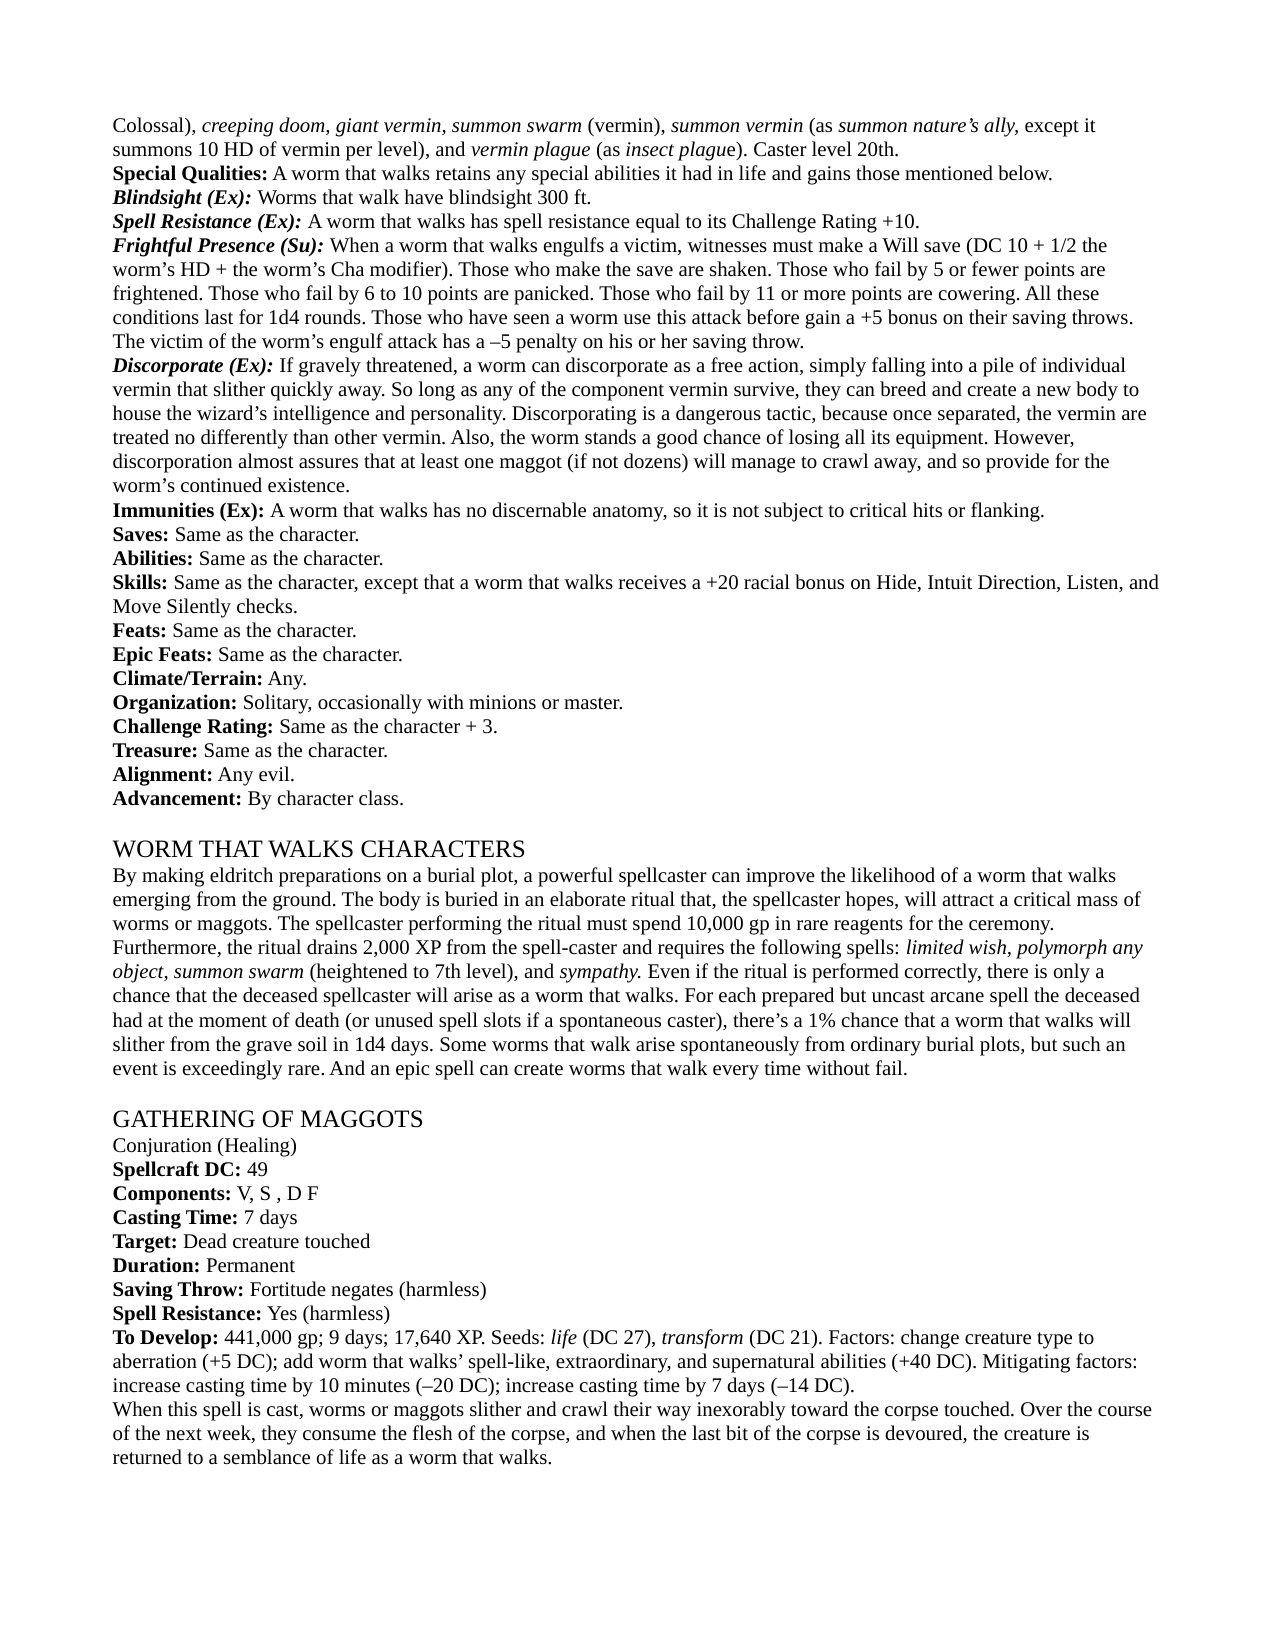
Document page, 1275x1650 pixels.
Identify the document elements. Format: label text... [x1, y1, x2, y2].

text To Develop: 441,000 gp; 9 days; 17,640 XP. Seeds: life (DC 27), transform (DC 21). Factors: change creature type to aberration (+5 DC); add worm that walks’ spell-like, extraordinary, and supernatural abilities (+40 DC). Mitigating factors: increase casting time by 10 minutes (–20 DC); increase casting time by 7 days (–14 DC). [112, 1325, 1162, 1397]
text Abilities: Same as the character. [112, 546, 1162, 570]
text By making eldritch preparations on a burial plot, a powerful spellcaster can improve the likelihood of a worm that walks emerging from the ground. The body is buried in an elaborate ritual that, the spellcaster hopes, will attract a critical mass of worms or maggots. The spellcaster performing the ritual must spend 10,000 gp in rare reagents for the ceremony. Furthermore, the ritual drains 2,000 XP from the spell-caster and requires the following spells: limited wish, polymorph any object, summon swarm (heightened to 7th level), and sympathy. Even if the ritual is performed correctly, there is only a chance that the deceased spellcaster will arise as a worm that walks. For each prepared but uncast arcane spell the deceased had at the moment of death (or unused spell slots if a spontaneous caster), there’s a 1% chance that a worm that walks will slither from the grave soil in 1d4 days. Some worms that walk arise spontaneously from ordinary burial plots, but such an event is exceedingly rare. And an epic spell can create worms that walk every time without fail. [112, 863, 1162, 1080]
subtitle GATHERING OF MAGGOTS [112, 1104, 1162, 1132]
text Climate/Terrain: Any. [112, 666, 1162, 690]
text Frightful Presence (Su): When a worm that walks engulfs a victim, witnesses must make a Will save (DC 10 + 1/2 the worm’s HD + the worm’s Cha modifier). Those who make the save are shaken. Those who fail by 5 or fewer points are frightened. Those who fail by 6 to 10 points are panicked. Those who fail by 11 or more points are cowering. All these conditions last for 1d4 rounds. Those who have seen a worm use this attack before gain a +5 bonus on their saving throws. The victim of the worm’s engulf attack has a –5 penalty on his or her saving throw. [112, 233, 1162, 353]
text Conjuration (Healing) [112, 1132, 1162, 1157]
text Skills: Same as the character, except that a worm that walks receives a +20 racial bonus on Hide, Intuit Direction, Listen, and Move Silently checks. [112, 570, 1162, 618]
text Organization: Solitary, occasionally with minions or master. [112, 690, 1162, 714]
text Immunities (Ex): A worm that walks has no discernable anatomy, so it is not subject to critical hits or flanking. [112, 497, 1162, 522]
text Treasure: Same as the character. [112, 738, 1162, 762]
text Discorporate (Ex): If gravely threatened, a worm can discorporate as a free action, simply falling into a pile of individual vermin that slither quickly away. So long as any of the component vermin survive, they can breed and create a new body to house the wizard’s intelligence and personality. Discorporating is a dangerous tactic, because once separated, the vermin are treated no differently than other vermin. Also, the worm stands a good chance of losing all its equipment. However, discorporation almost assures that at least one maggot (if not dozens) will manage to crawl away, and so provide for the worm’s continued existence. [112, 353, 1162, 497]
text Spell Resistance (Ex): A worm that walks has spell resistance equal to its Challenge Rating +10. [112, 209, 1162, 233]
text Duration: Permanent [112, 1253, 1162, 1277]
text Saving Throw: Fortitude negates (harmless) [112, 1277, 1162, 1301]
text Target: Dead creature touched [112, 1229, 1162, 1253]
text Advancement: By character class. [112, 786, 1162, 810]
text Components: V, S , D F [112, 1181, 1162, 1205]
text Blindsight (Ex): Worms that walk have blindsight 300 ft. [112, 185, 1162, 209]
text Spell Resistance: Yes (harmless) [112, 1301, 1162, 1325]
text Saves: Same as the character. [112, 522, 1162, 546]
text Epic Feats: Same as the character. [112, 642, 1162, 666]
subtitle WORM THAT WALKS CHARACTERS [112, 834, 1162, 863]
text Special Qualities: A worm that walks retains any special abilities it had in life and gains those mentioned below. [112, 161, 1162, 185]
text Colossal), creeping doom, giant vermin, summon swarm (vermin), summon vermin (as summon nature’s ally, except it summons 10 HD of vermin per level), and vermin plague (as insect plague). Caster level 20th. [112, 112, 1162, 161]
text Casting Time: 7 days [112, 1205, 1162, 1229]
text When this spell is cast, worms or maggots slither and crawl their way inexorably toward the corpse touched. Over the course of the next week, they consume the flesh of the corpse, and when the last bit of the corpse is devoured, the creature is returned to a semblance of life as a worm that walks. [112, 1397, 1162, 1469]
text Feats: Same as the character. [112, 618, 1162, 642]
text Spellcraft DC: 49 [112, 1157, 1162, 1181]
text Alignment: Any evil. [112, 762, 1162, 786]
text Challenge Rating: Same as the character + 3. [112, 714, 1162, 738]
